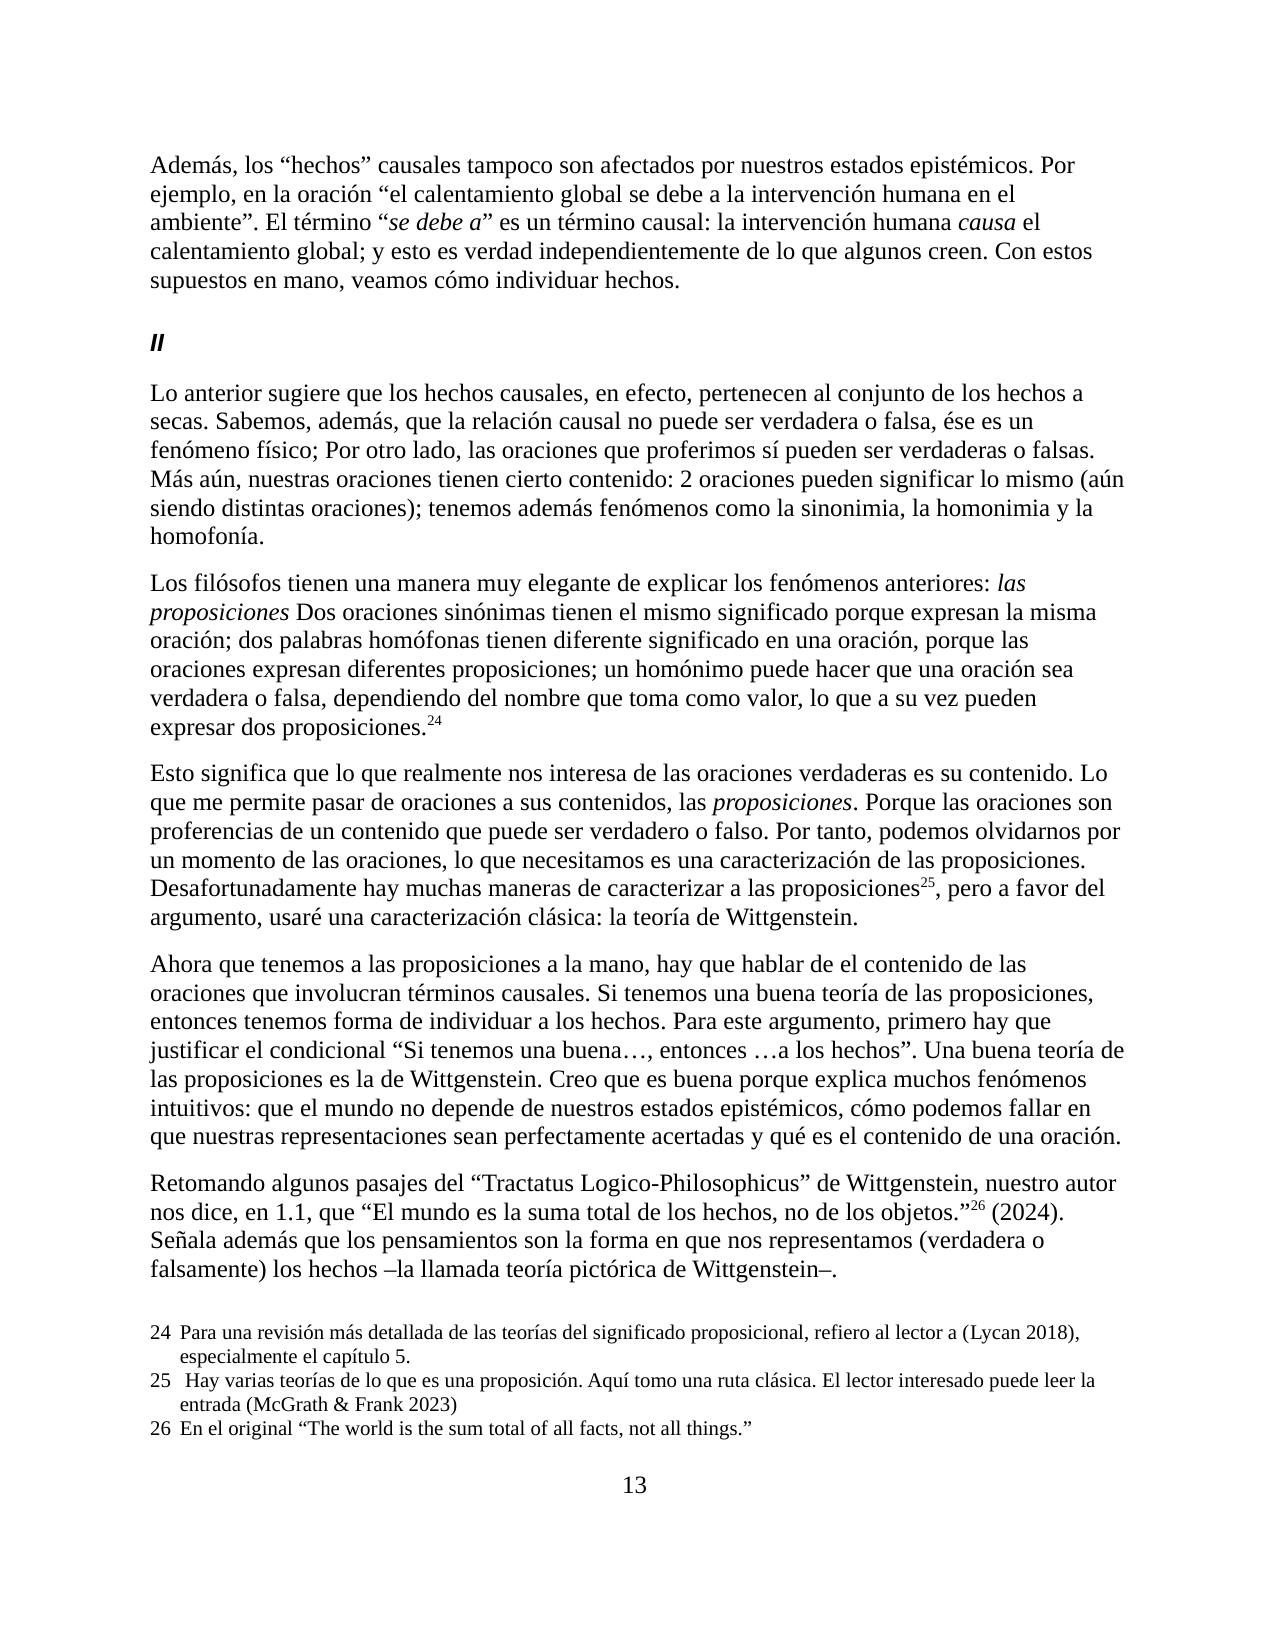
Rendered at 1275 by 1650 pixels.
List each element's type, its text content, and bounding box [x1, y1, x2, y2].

text Lo anterior sugiere que los hechos causales, en efecto, pertenecen al conjunto de los hechos a secas. Sabemos, además, que la relación causal no puede ser verdadera o falsa, ése es un fenómeno físico; Por otro lado, las oraciones que proferimos sí pueden ser verdaderas o falsas. Más aún, nuestras oraciones tienen cierto contenido: 2 oraciones pueden significar lo mismo (aún siendo distintas oraciones); tenemos además fenómenos como la sinonimia, la homonimia y la homofonía. [150, 378, 1125, 550]
text Ahora que tenemos a las proposiciones a la mano, hay que hablar de el contenido de las oraciones que involucran términos causales. Si tenemos una buena teoría de las proposiciones, entonces tenemos forma de individuar a los hechos. Para este argumento, primero hay que justificar el condicional “Si tenemos una buena…, entonces …a los hechos”. Una buena teoría de las proposiciones es la de Wittgenstein. Creo que es buena porque explica muchos fenómenos intuitivos: que el mundo no depende de nuestros estados epistémicos, cómo podemos fallar en que nuestras representaciones sean perfectamente acertadas y qué es el contenido de una oración. [150, 949, 1125, 1150]
text En el original “The world is the sum total of all facts, not all things.” [150, 1416, 1125, 1440]
text Retomando algunos pasajes del “Tractatus Logico-Philosophicus” de Wittgenstein, nuestro autor nos dice, en 1.1, que “El mundo es la suma total de los hechos, no de los objetos.” (2024). Señala además que los pensamientos son la forma en que nos representamos (verdadera o falsamente) los hechos –la llamada teoría pictórica de Wittgenstein–. [150, 1168, 1125, 1283]
text Los filósofos tienen una manera muy elegante de explicar los fenómenos anteriores: las proposiciones Dos oraciones sinónimas tienen el mismo significado porque expresan la misma oración; dos palabras homófonas tienen diferente significado en una oración, porque las oraciones expresan diferentes proposiciones; un homónimo puede hacer que una oración sea verdadera o falsa, dependiendo del nombre que toma como valor, lo que a su vez pueden expresar dos proposiciones. [150, 568, 1125, 741]
text Esto significa que lo que realmente nos interesa de las oraciones verdaderas es su contenido. Lo que me permite pasar de oraciones a sus contenidos, las proposiciones. Porque las oraciones son proferencias de un contenido que puede ser verdadero o falso. Por tanto, podemos olvidarnos por un momento de las oraciones, lo que necesitamos es una caracterización de las proposiciones. Desafortunadamente hay muchas maneras de caracterizar a las proposiciones, pero a favor del argumento, usaré una caracterización clásica: la teoría de Wittgenstein. [150, 758, 1125, 931]
text Hay varias teorías de lo que es una proposición. Aquí tomo una ruta clásica. El lector interesado puede leer la entrada (McGrath & Frank 2023) [150, 1368, 1125, 1416]
text Además, los “hechos” causales tampoco son afectados por nuestros estados epistémicos. Por ejemplo, en la oración “el calentamiento global se debe a la intervención humana en el ambiente”. El término “se debe a” es un término causal: la intervención humana causa el calentamiento global; y esto es verdad independientemente de lo que algunos creen. Con estos supuestos en mano, veamos cómo individuar hechos. [150, 150, 1125, 294]
text Para una revisión más detallada de las teorías del significado proposicional, refiero al lector a (Lycan 2018), especialmente el capítulo 5. [150, 1320, 1125, 1368]
subtitle II [150, 328, 1125, 356]
